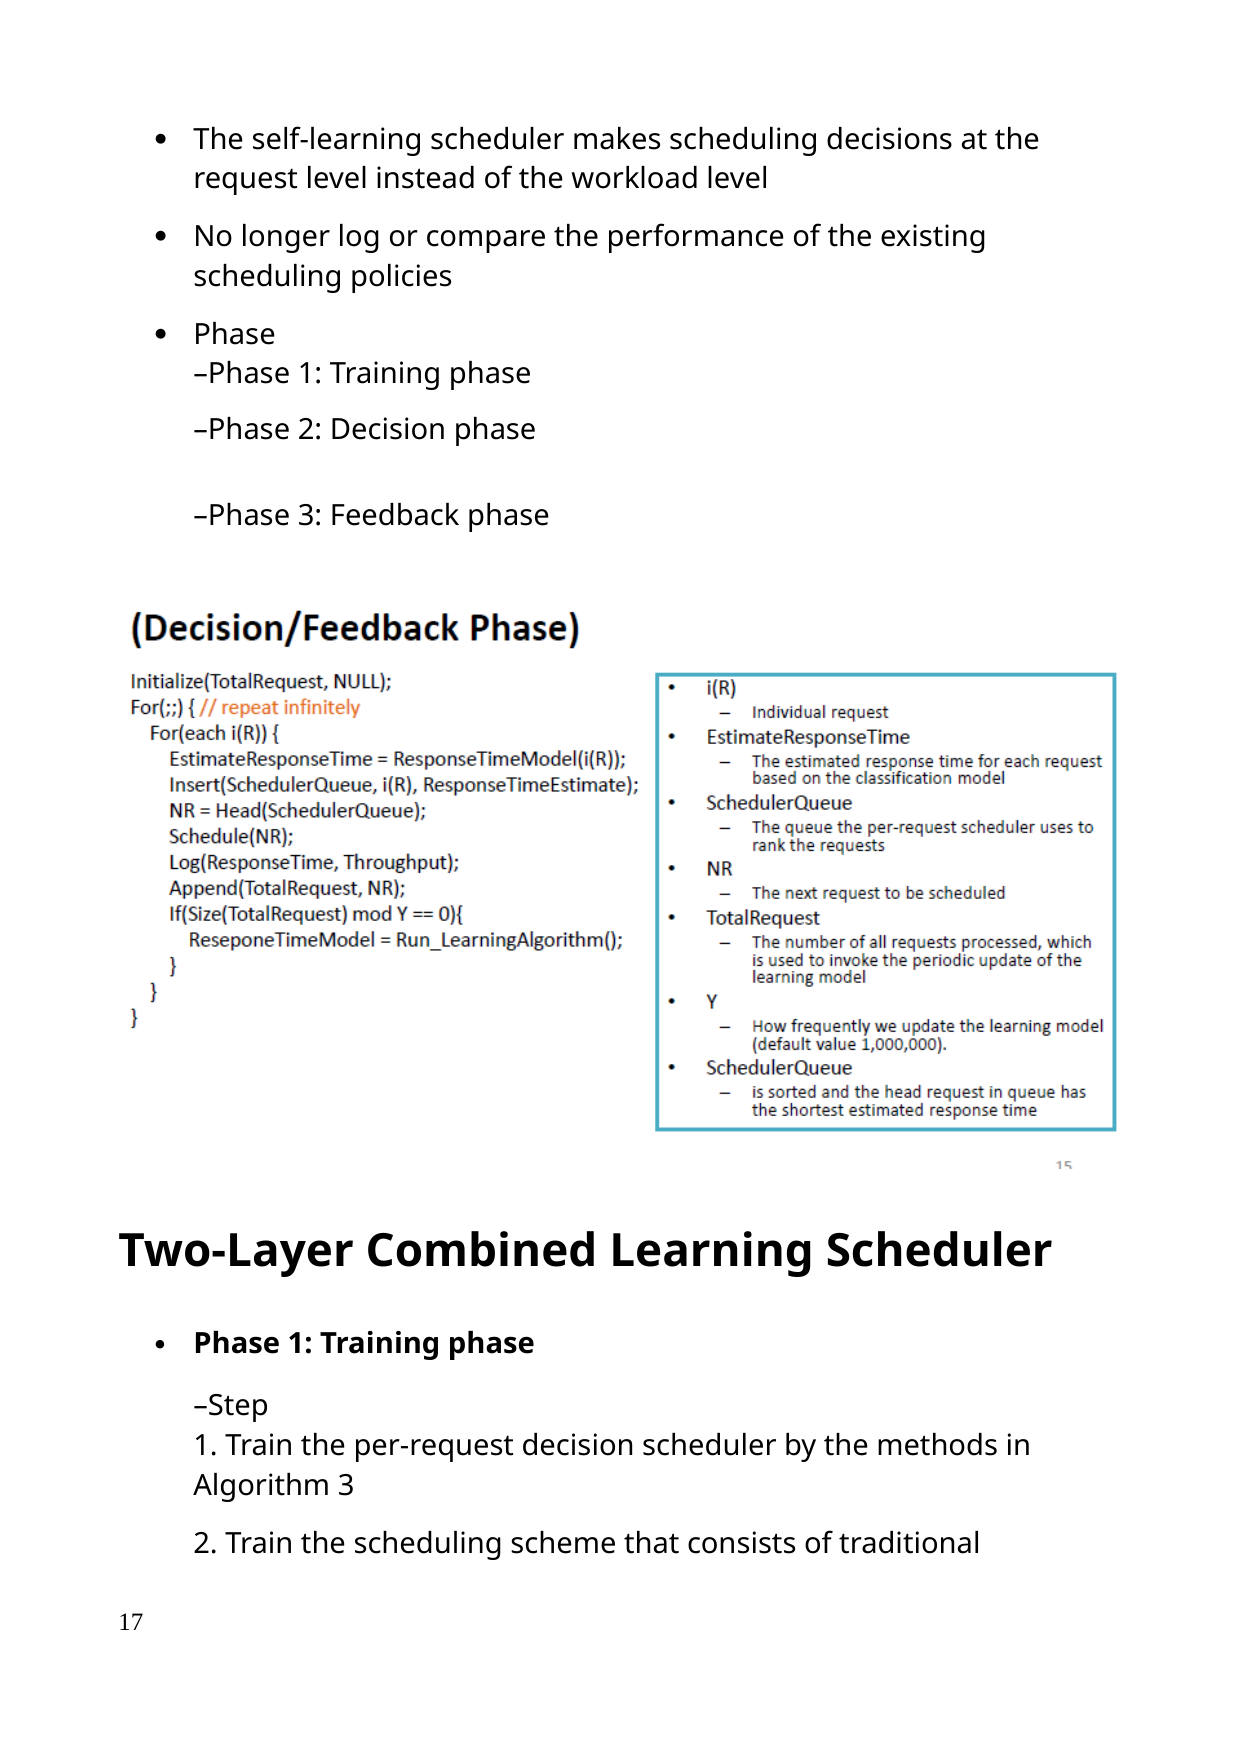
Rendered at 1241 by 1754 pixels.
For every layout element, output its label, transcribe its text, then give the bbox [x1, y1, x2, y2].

text –Phase 2: Decision phase [193, 408, 1122, 448]
list Phase 1: Training phase [156, 1322, 1122, 1362]
list No longer log or compare the performance of the existing scheduling policies [156, 216, 1122, 295]
text –Step [193, 1384, 1122, 1424]
picture [118, 576, 1123, 1169]
text –Phase 3: Feedback phase [193, 463, 1122, 543]
text 1. Train the per-request decision scheduler by the methods in Algorithm 3 [193, 1424, 1122, 1503]
text 2. Train the scheduling scheme that consists of traditional [193, 1522, 1122, 1562]
list Phase [156, 313, 1122, 353]
text Two-Layer Combined Learning Scheduler [118, 1209, 1122, 1282]
list The self-learning scheduler makes scheduling decisions at the request level instead of the workload level [156, 118, 1122, 197]
text –Phase 1: Training phase [193, 353, 1122, 392]
